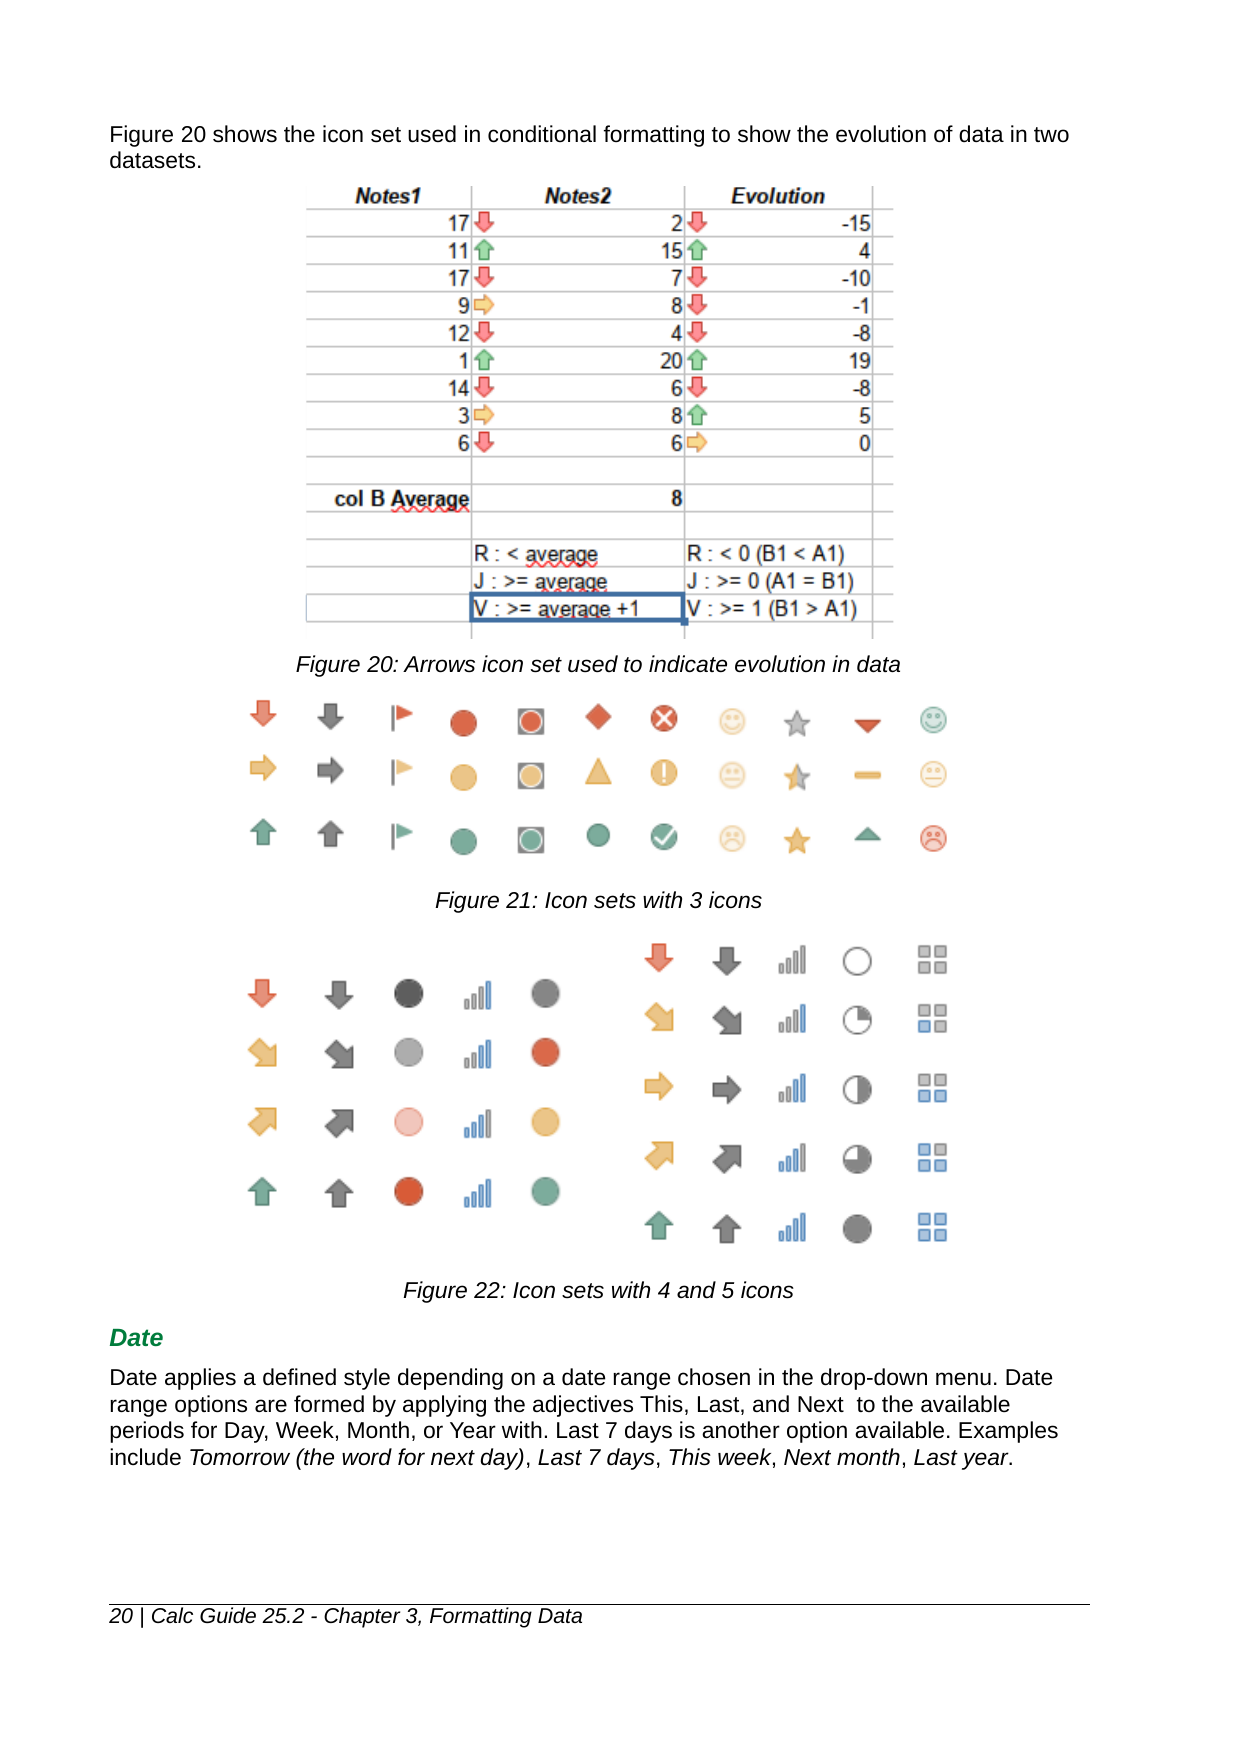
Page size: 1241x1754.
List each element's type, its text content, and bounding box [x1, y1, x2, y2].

text Date applies a defined style depending on a date range chosen in the drop-down menu. Date range options are formed by applying the adjectives This, Last, and Next to the available periods for Day, Week, Month, or Year with. Last 7 days is another option available. Examples include Tomorrow (the word for next day), Last 7 days, This week, Next month, Last year. [109, 1364, 1090, 1470]
text Figure 22: Icon sets with 4 and 5 icons [234, 1277, 964, 1304]
text Figure 21: Icon sets with 3 icons [234, 887, 964, 914]
picture [234, 926, 965, 1265]
text Figure 20 shows the icon set used in conditional formatting to show the evolution of data in two datasets. [109, 121, 1090, 174]
subtitle Date [109, 1323, 1090, 1352]
picture [305, 186, 894, 639]
picture [234, 689, 965, 875]
text Figure 20: Arrows icon set used to indicate evolution in data [296, 651, 903, 677]
